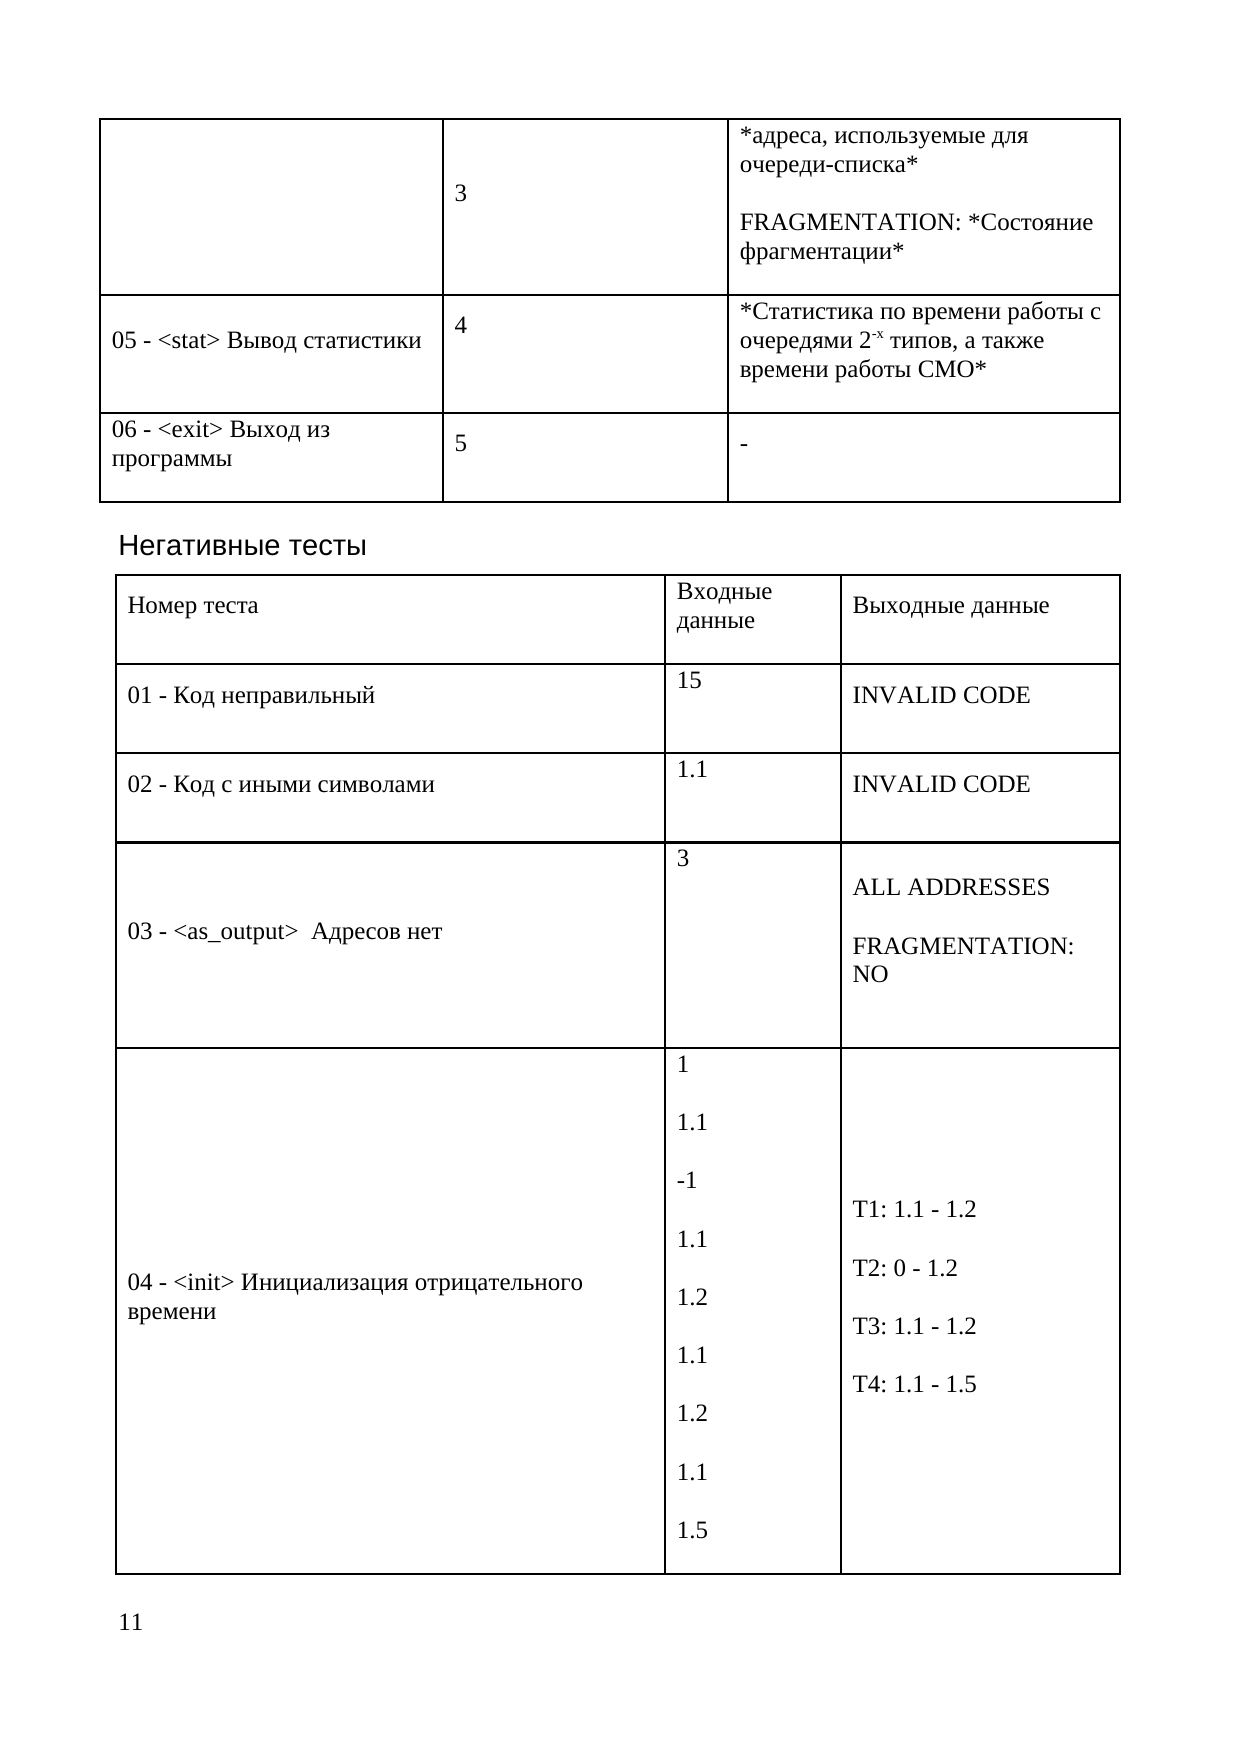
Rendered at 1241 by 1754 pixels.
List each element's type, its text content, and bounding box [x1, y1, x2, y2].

table_header Выходные данные [842, 576, 1119, 663]
table_cell 3 [666, 844, 840, 1047]
table_cell 01 - Код неправильный [117, 665, 664, 752]
table_cell 4 [444, 296, 727, 412]
table_cell 5 [444, 414, 727, 501]
table_cell INVALID CODE [842, 754, 1119, 841]
table_cell 1.1 [666, 754, 840, 841]
table_cell 15 [666, 665, 840, 752]
table_header Входные данные [666, 576, 840, 663]
table_cell [101, 120, 442, 294]
table_cell 04 - <init> Инициализация отрицательного времени [117, 1049, 664, 1573]
table_cell 05 - <stat> Вывод статистики [101, 296, 442, 412]
table_cell ALL ADDRESSES FRAGMENTATION: NO [842, 844, 1119, 1047]
table_cell T1: 1.1 - 1.2 T2: 0 - 1.2 T3: 1.1 - 1.2 T4: 1.1 - 1.5 [842, 1049, 1119, 1573]
table_cell 1 1.1 -1 1.1 1.2 1.1 1.2 1.1 1.5 [666, 1049, 840, 1573]
table_cell *Статистика по времени работы с очередями 2-х типов, а также времени работы СМО* [729, 296, 1119, 412]
table_cell *адреса, используемые для очереди-списка* FRAGMENTATION: *Состояние фрагментации* [729, 120, 1119, 294]
subtitle Негативные тесты [118, 528, 1122, 562]
table_cell 02 - Код с иными символами [117, 754, 664, 841]
table_cell 3 [444, 120, 727, 294]
table_cell 06 - <exit> Выход из программы [101, 414, 442, 501]
table_cell - [729, 414, 1119, 501]
table_header Номер теста [117, 576, 664, 663]
table_cell INVALID CODE [842, 665, 1119, 752]
table_cell 03 - <as_output> Адресов нет [117, 844, 664, 1047]
